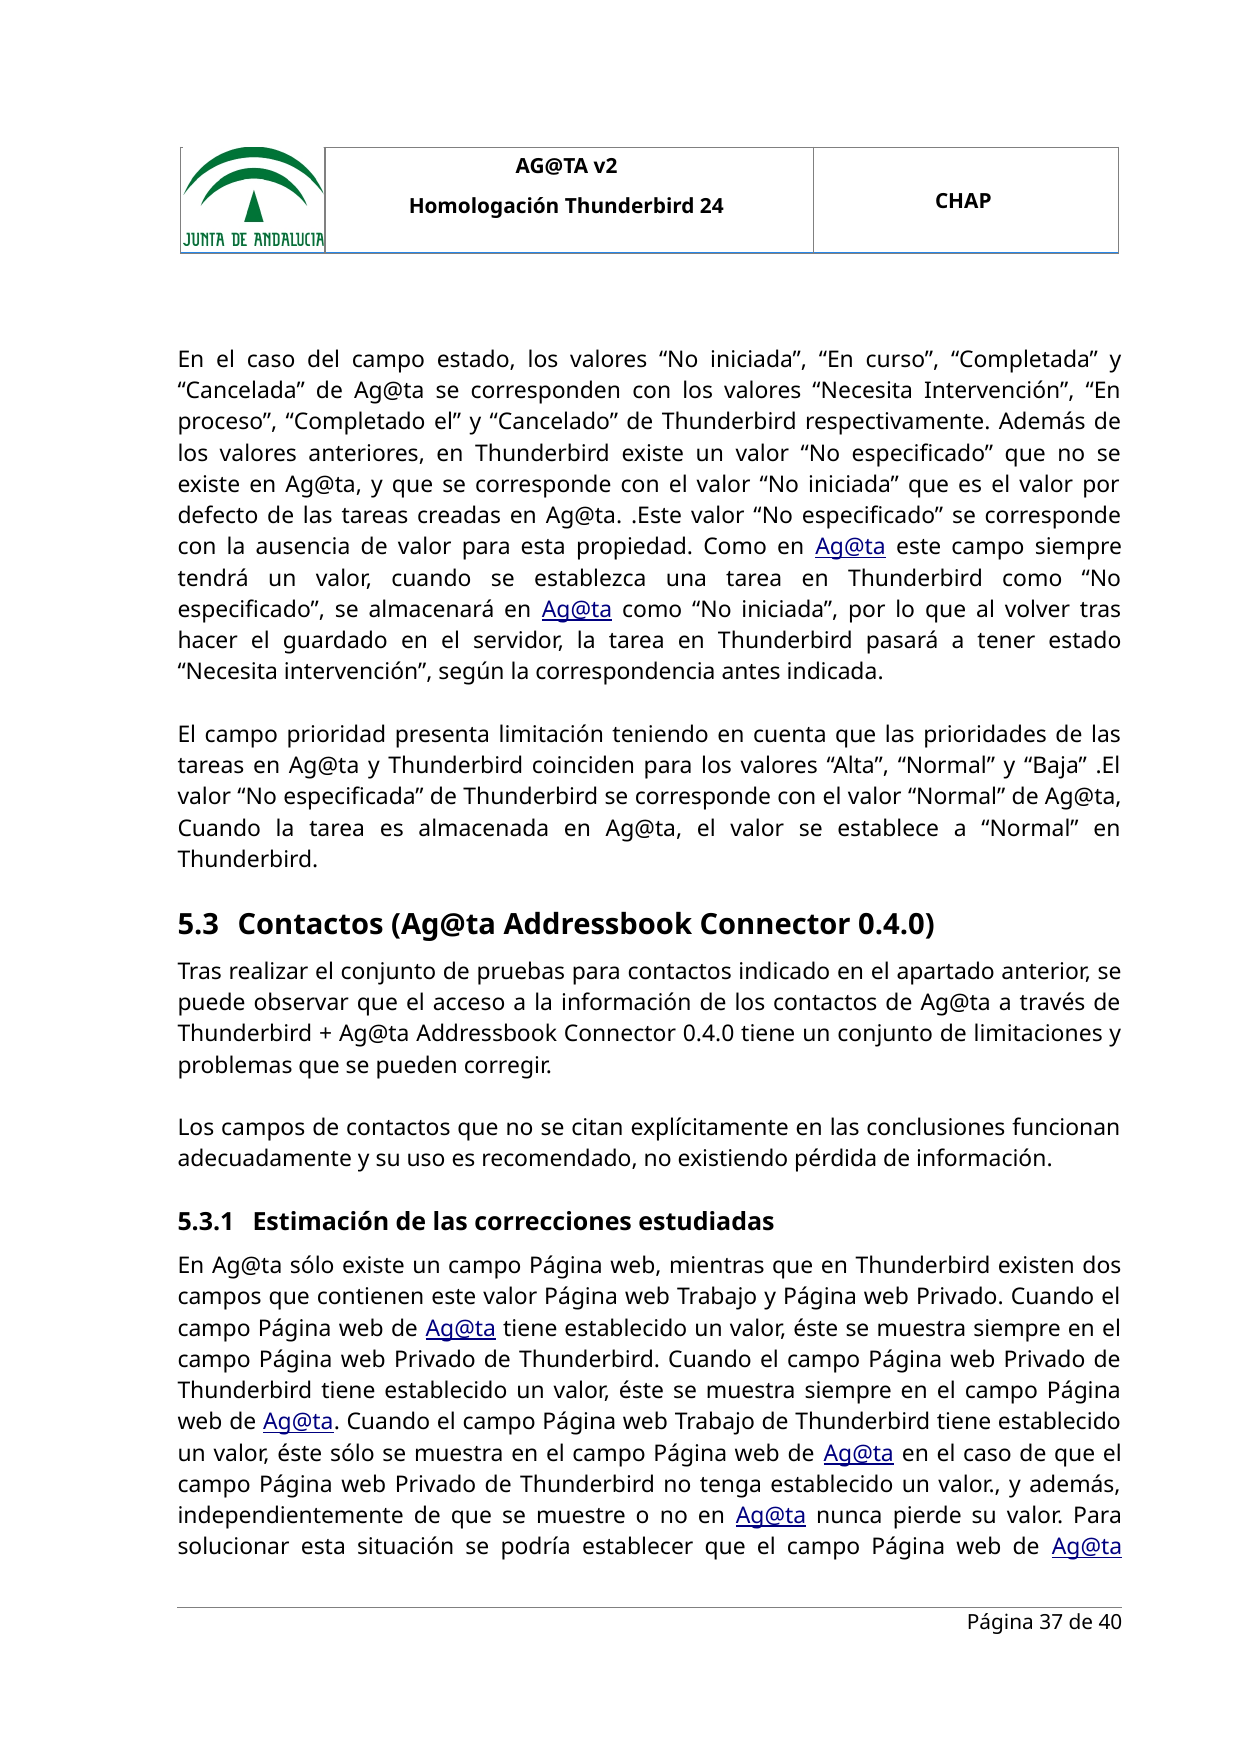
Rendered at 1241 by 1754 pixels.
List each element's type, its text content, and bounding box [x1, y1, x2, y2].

text Tras realizar el conjunto de pruebas para contactos indicado en el apartado anterior, se puede observar que el acceso a la información de los contactos de Ag@ta a través de Thunderbird + Ag@ta Addressbook Connector 0.4.0 tiene un conjunto de limitaciones y problemas que se pueden corregir. [177, 955, 1122, 1080]
subtitle Contactos (Ag@ta Addressbook Connector 0.4.0) [177, 903, 1122, 943]
text El campo prioridad presenta limitación teniendo en cuenta que las prioridades de las tareas en Ag@ta y Thunderbird coinciden para los valores “Alta”, “Normal” y “Baja” .El valor “No especificada” de Thunderbird se corresponde con el valor “Normal” de Ag@ta, Cuando la tarea es almacenada en Ag@ta, el valor se establece a “Normal” en Thunderbird. [177, 718, 1122, 874]
text En el caso del campo estado, los valores “No iniciada”, “En curso”, “Completada” y “Cancelada” de Ag@ta se corresponden con los valores “Necesita Intervención”, “En proceso”, “Completado el” y “Cancelado” de Thunderbird respectivamente. Además de los valores anteriores, en Thunderbird existe un valor “No especificado” que no se existe en Ag@ta, y que se corresponde con el valor “No iniciada” que es el valor por defecto de las tareas creadas en Ag@ta. .Este valor “No especificado” se corresponde con la ausencia de valor para esta propiedad. Como en Ag@ta este campo siempre tendrá un valor, cuando se establezca una tarea en Thunderbird como “No especificado”, se almacenará en Ag@ta como “No iniciada”, por lo que al volver tras hacer el guardado en el servidor, la tarea en Thunderbird pasará a tener estado “Necesita intervención”, según la correspondencia antes indicada. [177, 343, 1122, 686]
subtitle Estimación de las correcciones estudiadas [177, 1203, 1122, 1237]
text En Ag@ta sólo existe un campo Página web, mientras que en Thunderbird existen dos campos que contienen este valor Página web Trabajo y Página web Privado. Cuando el campo Página web de Ag@ta tiene establecido un valor, éste se muestra siempre en el campo Página web Privado de Thunderbird. Cuando el campo Página web Privado de Thunderbird tiene establecido un valor, éste se muestra siempre en el campo Página web de Ag@ta. Cuando el campo Página web Trabajo de Thunderbird tiene establecido un valor, éste sólo se muestra en el campo Página web de Ag@ta en el caso de que el campo Página web Privado de Thunderbird no tenga establecido un valor., y además, independientemente de que se muestre o no en Ag@ta nunca pierde su valor. Para solucionar esta situación se podría establecer que el campo Página web de Ag@ta [177, 1249, 1122, 1561]
picture [183, 147, 324, 246]
text Los campos de contactos que no se citan explícitamente en las conclusiones funcionan adecuadamente y su uso es recomendado, no existiendo pérdida de información. [177, 1111, 1122, 1174]
